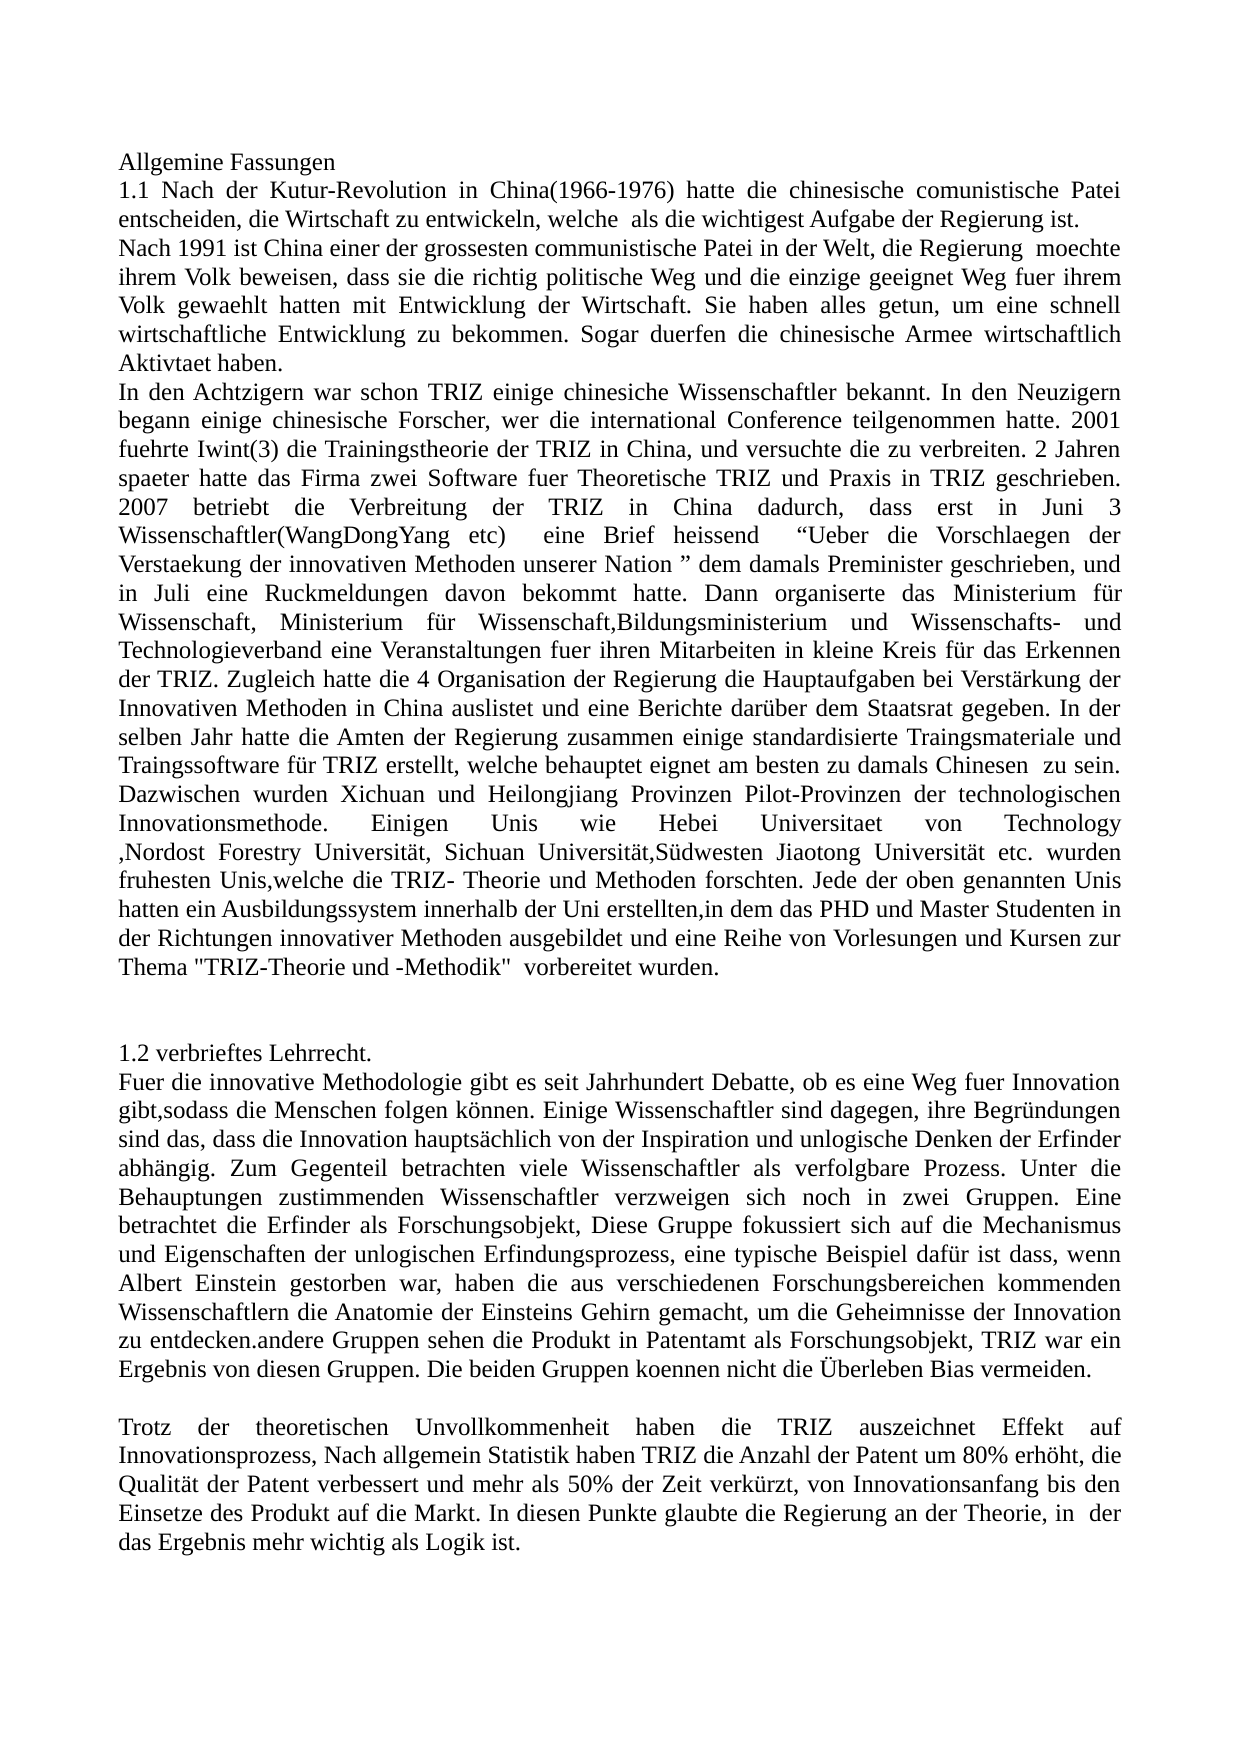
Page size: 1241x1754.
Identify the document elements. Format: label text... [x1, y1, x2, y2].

text 1.1 Nach der Kutur-Revolution in China(1966-1976) hatte die chinesische comunistische Patei entscheiden, die Wirtschaft zu entwickeln, welche als die wichtigest Aufgabe der Regierung ist. [118, 176, 1122, 233]
text In den Achtzigern war schon TRIZ einige chinesiche Wissenschaftler bekannt. In den Neuzigern begann einige chinesische Forscher, wer die international Conference teilgenommen hatte. 2001 fuehrte Iwint(3) die Trainingstheorie der TRIZ in China, und versuchte die zu verbreiten. 2 Jahren spaeter hatte das Firma zwei Software fuer Theoretische TRIZ und Praxis in TRIZ geschrieben. 2007 betriebt die Verbreitung der TRIZ in China dadurch, dass erst in Juni 3 Wissenschaftler(WangDongYang etc) eine Brief heissend “Ueber die Vorschlaegen der Verstaekung der innovativen Methoden unserer Nation ” dem damals Preminister geschrieben, und in Juli eine Ruckmeldungen davon bekommt hatte. Dann organiserte das Ministerium für Wissenschaft, Ministerium für Wissenschaft,Bildungsministerium und Wissenschafts- und Technologieverband eine Veranstaltungen fuer ihren Mitarbeiten in kleine Kreis für das Erkennen der TRIZ. Zugleich hatte die 4 Organisation der Regierung die Hauptaufgaben bei Verstärkung der Innovativen Methoden in China auslistet und eine Berichte darüber dem Staatsrat gegeben. In der selben Jahr hatte die Amten der Regierung zusammen einige standardisierte Traingsmateriale und Traingssoftware für TRIZ erstellt, welche behauptet eignet am besten zu damals Chinesen zu sein. Dazwischen wurden Xichuan und Heilongjiang Provinzen Pilot-Provinzen der technologischen Innovationsmethode. Einigen Unis wie Hebei Universitaet von Technology ,Nordost Forestry Universität, Sichuan Universität,Südwesten Jiaotong Universität etc. wurden fruhesten Unis,welche die TRIZ- Theorie und Methoden forschten. Jede der oben genannten Unis hatten ein Ausbildungssystem innerhalb der Uni erstellten,in dem das PHD und Master Studenten in der Richtungen innovativer Methoden ausgebildet und eine Reihe von Vorlesungen und Kursen zur Thema "TRIZ-Theorie und -Methodik" vorbereitet wurden. [118, 377, 1122, 981]
text Trotz der theoretischen Unvollkommenheit haben die TRIZ auszeichnet Effekt auf Innovationsprozess, Nach allgemein Statistik haben TRIZ die Anzahl der Patent um 80% erhöht, die Qualität der Patent verbessert und mehr als 50% der Zeit verkürzt, von Innovationsanfang bis den Einsetze des Produkt auf die Markt. In diesen Punkte glaubte die Regierung an der Theorie, in der das Ergebnis mehr wichtig als Logik ist. [118, 1412, 1122, 1556]
text Nach 1991 ist China einer der grossesten communistische Patei in der Welt, die Regierung moechte ihrem Volk beweisen, dass sie die richtig politische Weg und die einzige geeignet Weg fuer ihrem Volk gewaehlt hatten mit Entwicklung der Wirtschaft. Sie haben alles getun, um eine schnell wirtschaftliche Entwicklung zu bekommen. Sogar duerfen die chinesische Armee wirtschaftlich Aktivtaet haben. [118, 233, 1122, 377]
text Allgemine Fassungen [118, 147, 1122, 176]
text 1.2 verbrieftes Lehrrecht. [118, 1038, 1122, 1067]
text Fuer die innovative Methodologie gibt es seit Jahrhundert Debatte, ob es eine Weg fuer Innovation gibt,sodass die Menschen folgen können. Einige Wissenschaftler sind dagegen, ihre Begründungen sind das, dass die Innovation hauptsächlich von der Inspiration und unlogische Denken der Erfinder abhängig. Zum Gegenteil betrachten viele Wissenschaftler als verfolgbare Prozess. Unter die Behauptungen zustimmenden Wissenschaftler verzweigen sich noch in zwei Gruppen. Eine betrachtet die Erfinder als Forschungsobjekt, Diese Gruppe fokussiert sich auf die Mechanismus und Eigenschaften der unlogischen Erfindungsprozess, eine typische Beispiel dafür ist dass, wenn Albert Einstein gestorben war, haben die aus verschiedenen Forschungsbereichen kommenden Wissenschaftlern die Anatomie der Einsteins Gehirn gemacht, um die Geheimnisse der Innovation zu entdecken.andere Gruppen sehen die Produkt in Patentamt als Forschungsobjekt, TRIZ war ein Ergebnis von diesen Gruppen. Die beiden Gruppen koennen nicht die Überleben Bias vermeiden. [118, 1067, 1122, 1383]
